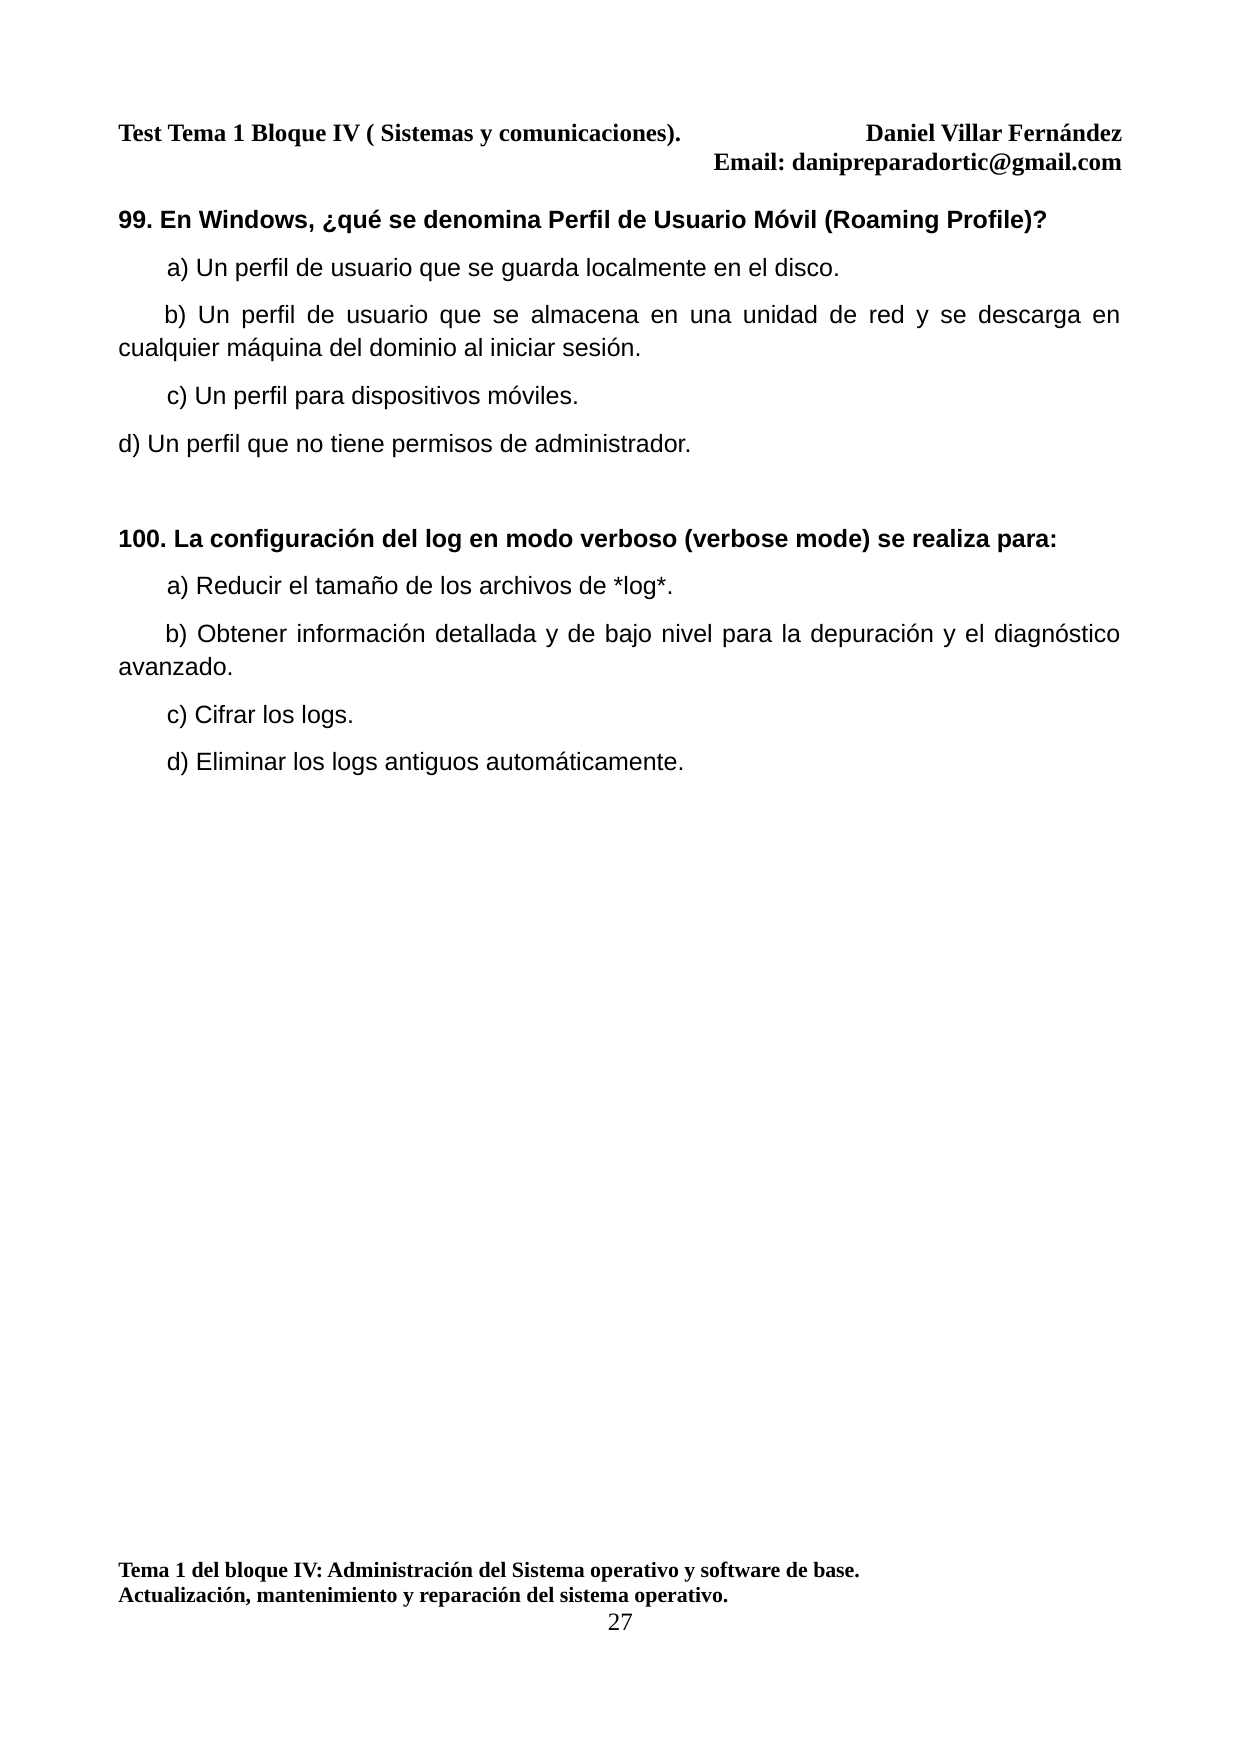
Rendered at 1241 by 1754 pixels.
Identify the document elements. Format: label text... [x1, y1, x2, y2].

text d) Un perfil que no tiene permisos de administrador. [118, 428, 1122, 457]
text b) Obtener información detallada y de bajo nivel para la depuración y el diagnóstico avanzado. [118, 619, 1122, 681]
text c) Cifrar los logs. [118, 699, 1122, 728]
text b) Un perfil de usuario que se almacena en una unidad de red y se descarga en cualquier máquina del dominio al iniciar sesión. [118, 300, 1122, 362]
text d) Eliminar los logs antiguos automáticamente. [118, 747, 1122, 776]
text 100. La configuración del log en modo verboso (verbose mode) se realiza para: [118, 524, 1122, 552]
text a) Reducir el tamaño de los archivos de *log*. [118, 571, 1122, 600]
text c) Un perfil para dispositivos móviles. [118, 381, 1122, 410]
text a) Un perfil de usuario que se guarda localmente en el disco. [118, 253, 1122, 281]
text 99. En Windows, ¿qué se denomina Perfil de Usuario Móvil (Roaming Profile)? [118, 205, 1122, 234]
